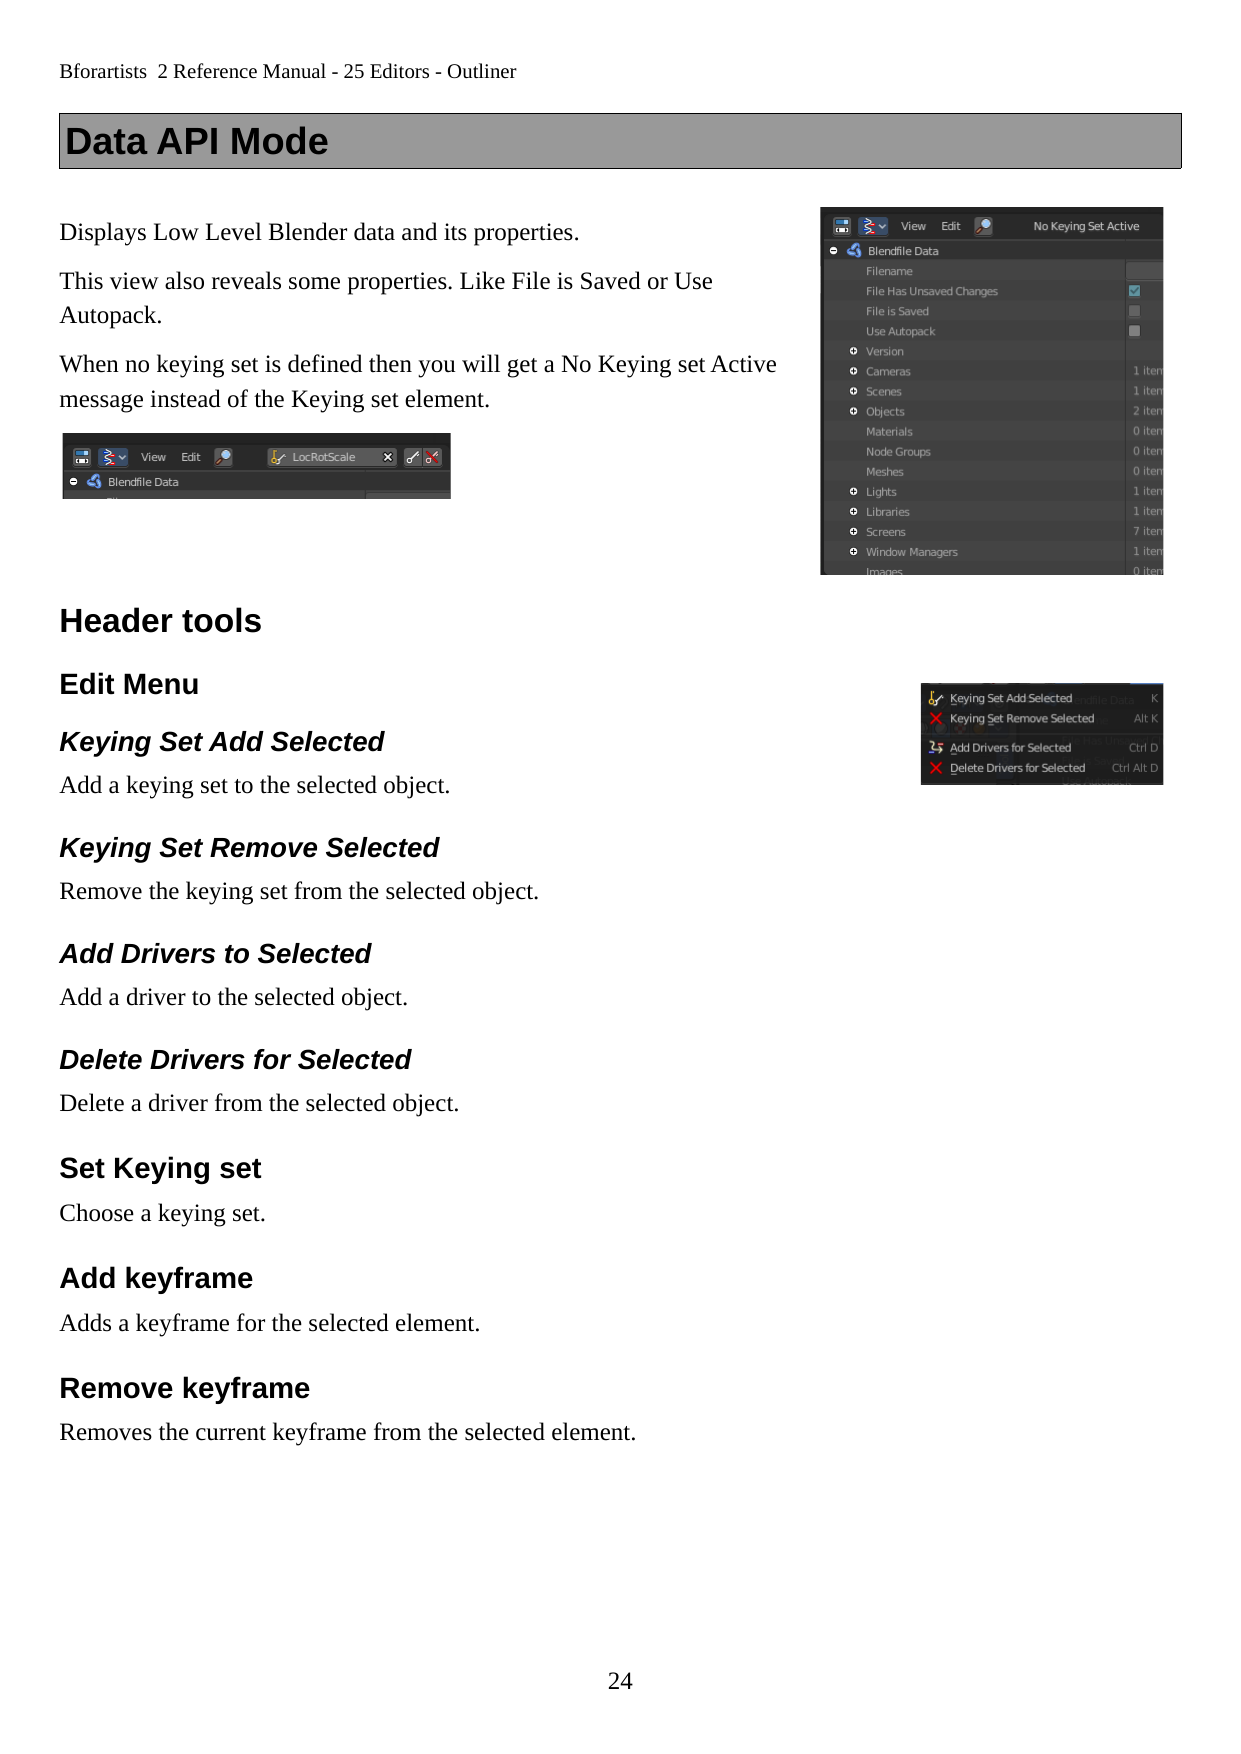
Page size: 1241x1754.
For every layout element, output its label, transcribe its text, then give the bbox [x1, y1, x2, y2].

text This view also reveals some properties. Like File is Saved or Use Autopack. [59, 266, 820, 329]
subtitle Set Keying set [59, 1151, 1181, 1185]
text Displays Low Level Blender data and its properties. [59, 217, 820, 246]
picture [62, 433, 451, 499]
text Add a driver to the selected object. [59, 982, 1181, 1011]
text Add a keying set to the selected object. [59, 770, 1181, 799]
subtitle [1164, 726, 1181, 757]
text Delete a driver from the selected object. [59, 1088, 1181, 1117]
subtitle Delete Drivers for Selected [59, 1043, 1181, 1075]
text Remove the keying set from the selected object. [59, 876, 1181, 905]
subtitle Add Drivers to Selected [59, 937, 1181, 969]
subtitle Keying Set Remove Selected [59, 832, 1181, 863]
text When no keying set is defined then you will get a No Keying set Active message instead of the Keying set element. [59, 349, 820, 413]
subtitle Edit Menu [59, 667, 1181, 701]
subtitle Keying Set Add Selected [59, 726, 920, 757]
subtitle Header tools [59, 601, 1181, 640]
picture [820, 207, 1164, 575]
picture [920, 683, 1164, 785]
subtitle Remove keyframe [59, 1371, 1181, 1405]
table_header Data API Mode [60, 114, 1181, 168]
text Adds a keyframe for the selected element. [59, 1308, 1181, 1336]
subtitle Add keyframe [59, 1261, 1181, 1295]
text Removes the current keyframe from the selected element. [59, 1417, 1181, 1446]
text Choose a keying set. [59, 1198, 1181, 1226]
